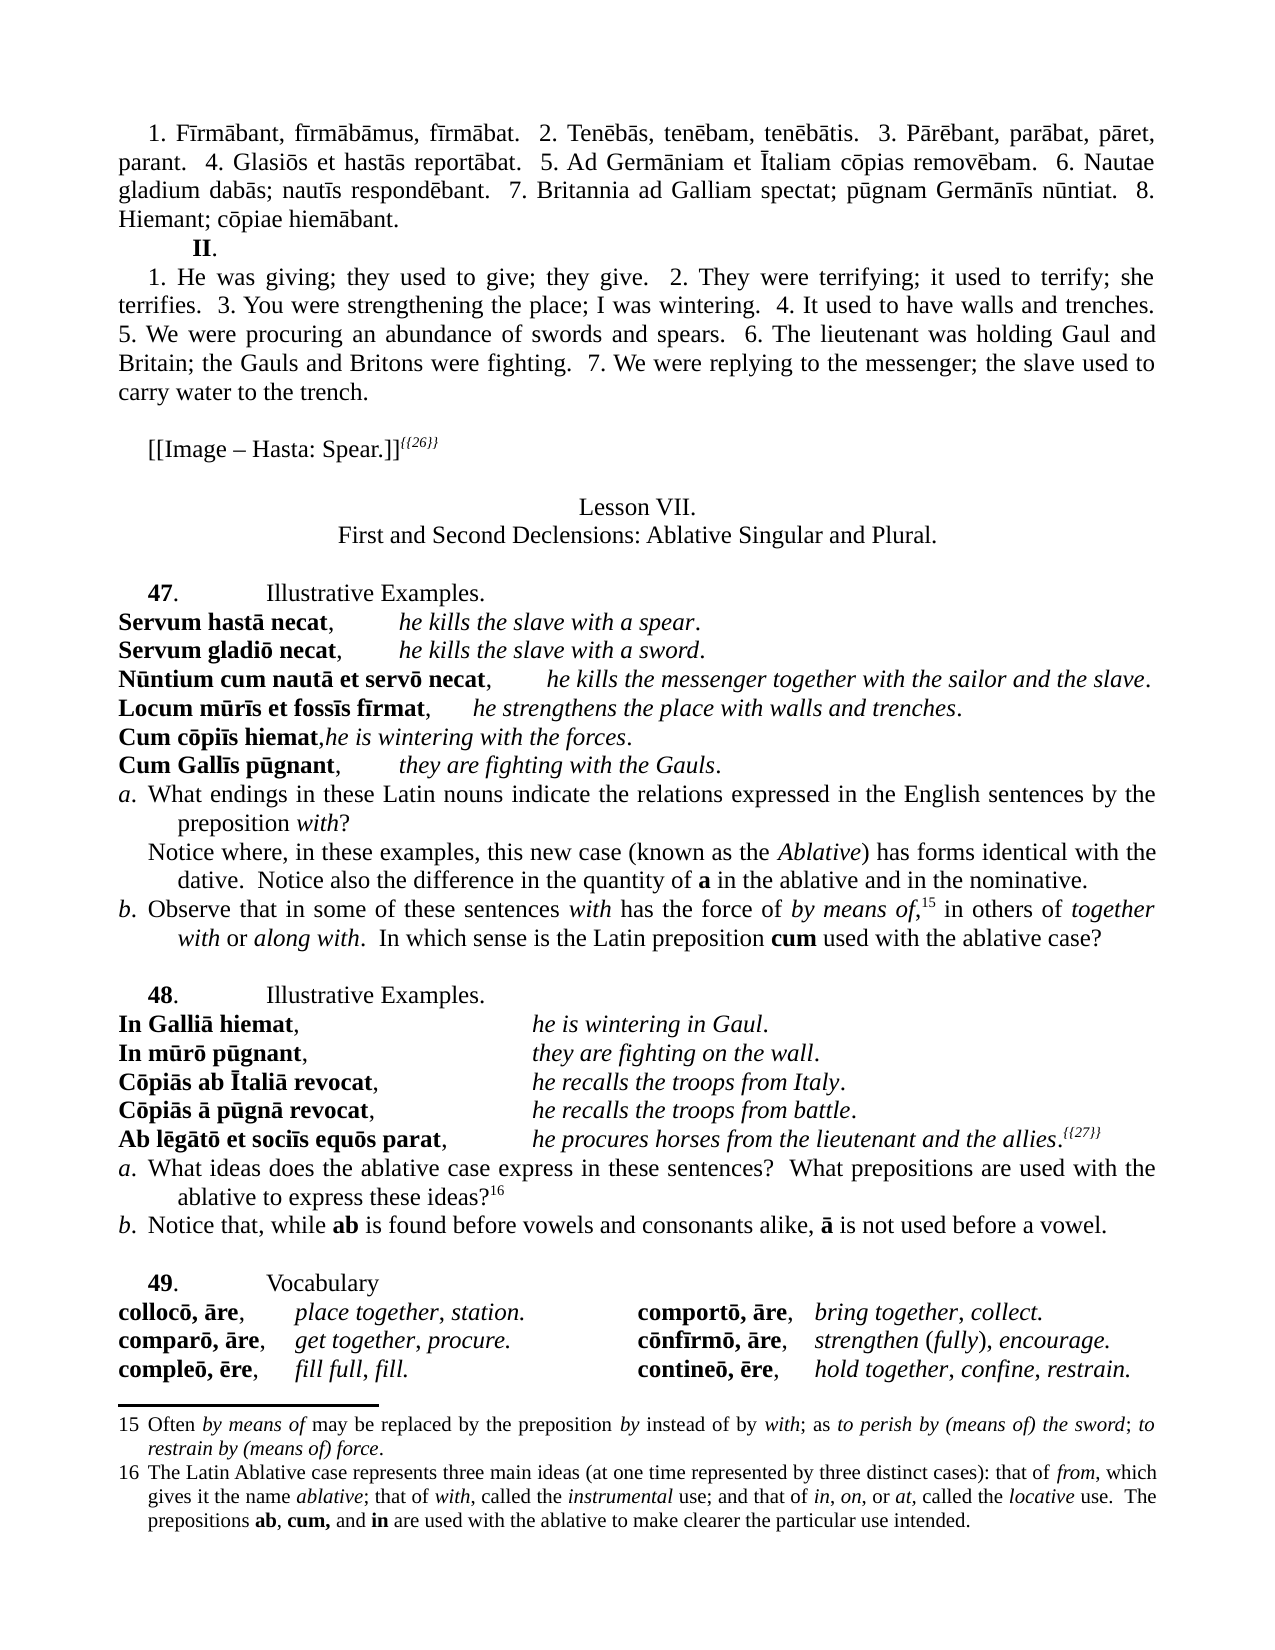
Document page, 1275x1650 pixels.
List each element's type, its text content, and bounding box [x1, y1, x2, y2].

text Cōpiās ā pūgnā revocat, he recalls the troops from battle. [118, 1096, 1157, 1124]
text Often by means of may be replaced by the preposition by instead of by with; as to perish by (means of) the sword; to restrain by (means of) force. [118, 1412, 1157, 1460]
text Servum hastā necat, he kills the slave with a spear. [118, 607, 1157, 636]
text comportō, āre, bring together, collect. [637, 1297, 1157, 1326]
text collocō, āre, place together, station. [118, 1297, 637, 1326]
text cōnfīrmō, āre, strengthen (fully), encourage. [637, 1326, 1157, 1354]
text [[Image – Hasta: Spear.]]{{26}} [118, 434, 1157, 463]
text 47. Illustrative Examples. [118, 578, 1157, 607]
text compleō, ēre, fill full, fill. [118, 1354, 637, 1383]
text Notice where, in these examples, this new case (known as the Ablative) has forms identical with the dative. Notice also the difference in the quantity of a in the ablative and in the nominative. [118, 837, 1157, 894]
text 1. He was giving; they used to give; they give. 2. They were terrifying; it used to terrify; she terrifies. 3. You were strengthening the place; I was wintering. 4. It used to have walls and trenches. 5. We were procuring an abundance of swords and spears. 6. The lieutenant was holding Gaul and Britain; the Gauls and Britons were fighting. 7. We were replying to the messenger; the slave used to carry water to the trench. [118, 262, 1157, 406]
text Cum Gallīs pūgnant, they are fighting with the Gauls. [118, 751, 1157, 779]
text 48. Illustrative Examples. [118, 981, 1157, 1009]
text b. Notice that, while ab is found before vowels and consonants alike, ā is not used before a vowel. [118, 1211, 1157, 1239]
text The Latin Ablative case represents three main ideas (at one time represented by three distinct cases): that of from, which gives it the name ablative; that of with, called the instrumental use; and that of in, on, or at, called the locative use. The prepositions ab, cum, and in are used with the ablative to make clearer the particular use intended. [118, 1460, 1157, 1532]
text a. What endings in these Latin nouns indicate the relations expressed in the English sentences by the preposition with? [118, 779, 1157, 837]
text Cōpiās ab Ītaliā revocat, he recalls the troops from Italy. [118, 1067, 1157, 1096]
text Nūntium cum nautā et servō necat, he kills the messenger together with the sailor and the slave. [118, 664, 1157, 693]
text a. What ideas does the ablative case express in these sentences? What prepositions are used with the ablative to express these ideas? [118, 1153, 1157, 1211]
text II. [118, 233, 1157, 262]
text b. Observe that in some of these sentences with has the force of by means of, in others of together with or along with. In which sense is the Latin preposition cum used with the ablative case? [118, 894, 1157, 952]
text Locum mūrīs et fossīs fīrmat, he strengthens the place with walls and trenches. [118, 693, 1157, 722]
text Lesson VII. [118, 492, 1157, 521]
text In Galliā hiemat, he is wintering in Gaul. [118, 1009, 1157, 1038]
text Cum cōpiīs hiemat, he is wintering with the forces. [118, 722, 1157, 751]
text Servum gladiō necat, he kills the slave with a sword. [118, 636, 1157, 664]
text 1. Fīrmābant, fīrmābāmus, fīrmābat. 2. Tenēbās, tenēbam, tenēbātis. 3. Pārēbant, parābat, pāret, parant. 4. Glasiōs et hastās reportābat. 5. Ad Germāniam et Ītaliam cōpias removēbam. 6. Nautae gladium dabās; nautīs respondēbant. 7. Britannia ad Galliam spectat; pūgnam Germānīs nūntiat. 8. Hiemant; cōpiae hiemābant. [118, 118, 1157, 233]
text contineō, ēre, hold together, confine, restrain. [637, 1354, 1157, 1383]
text In mūrō pūgnant, they are fighting on the wall. [118, 1038, 1157, 1067]
text 49. Vocabulary [118, 1268, 1157, 1297]
text comparō, āre, get together, procure. [118, 1326, 637, 1354]
text First and Second Declensions: Ablative Singular and Plural. [118, 521, 1157, 549]
text Ab lēgātō et sociīs equōs parat, he procures horses from the lieutenant and the allies.{{27}} [118, 1124, 1157, 1153]
